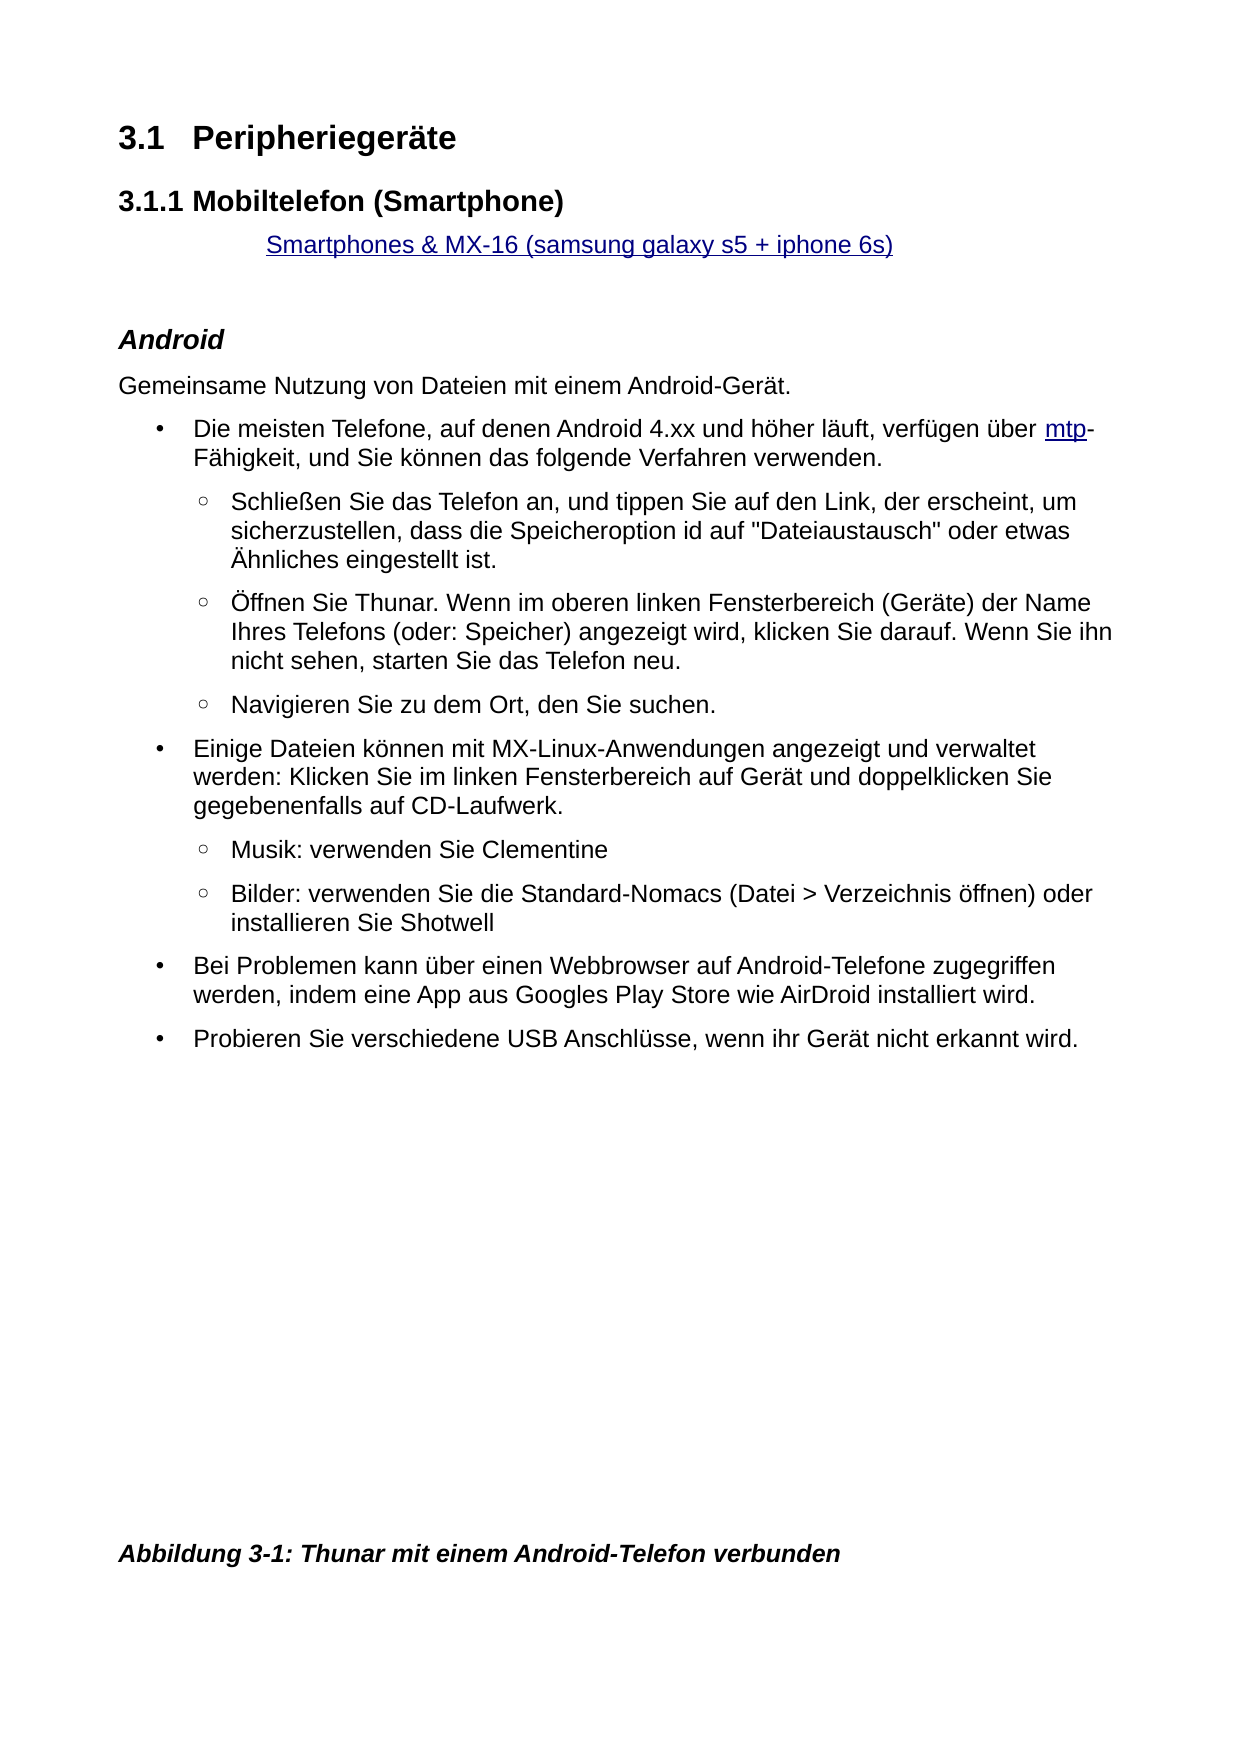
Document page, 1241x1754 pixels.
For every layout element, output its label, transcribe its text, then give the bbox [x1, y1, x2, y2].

list Öffnen Sie Thunar. Wenn im oberen linken Fensterbereich (Geräte) der Name Ihres Telefons (oder: Speicher) angezeigt wird, klicken Sie darauf. Wenn Sie ihn nicht sehen, starten Sie das Telefon neu. [193, 588, 1122, 675]
list Bei Problemen kann über einen Webbrowser auf Android-Telefone zugegriffen werden, indem eine App aus Googles Play Store wie AirDroid installiert wird. [156, 951, 1122, 1009]
list Musik: verwenden Sie Clementine [193, 835, 1122, 864]
subtitle Android [118, 324, 1122, 356]
text Abbildung 3-1: Thunar mit einem Android-Telefon verbunden [118, 1068, 1122, 1568]
subtitle Mobiltelefon (Smartphone) [118, 184, 1122, 218]
list Navigieren Sie zu dem Ort, den Sie suchen. [193, 690, 1122, 718]
list Schließen Sie das Telefon an, und tippen Sie auf den Link, der erscheint, um sicherzustellen, dass die Speicheroption id auf "Dateiaustausch" oder etwas Ähnliches eingestellt ist. [193, 487, 1122, 573]
list Einige Dateien können mit MX-Linux-Anwendungen angezeigt und verwaltet werden: Klicken Sie im linken Fensterbereich auf Gerät und doppelklicken Sie gegebenenfalls auf CD-Laufwerk. [156, 733, 1122, 820]
list Bilder: verwenden Sie die Standard-Nomacs (Datei > Verzeichnis öffnen) oder installieren Sie Shotwell [193, 879, 1122, 936]
text Gemeinsame Nutzung von Dateien mit einem Android-Gerät. [118, 371, 1122, 399]
list Die meisten Telefone, auf denen Android 4.xx und höher läuft, verfügen über mtp-Fähigkeit, und Sie können das folgende Verfahren verwenden. [156, 414, 1122, 472]
text Smartphones & MX-16 (samsung galaxy s5 + iphone 6s) [118, 230, 1122, 259]
subtitle Peripheriegeräte [118, 118, 1122, 157]
list Probieren Sie verschiedene USB Anschlüsse, wenn ihr Gerät nicht erkannt wird. [156, 1024, 1122, 1053]
